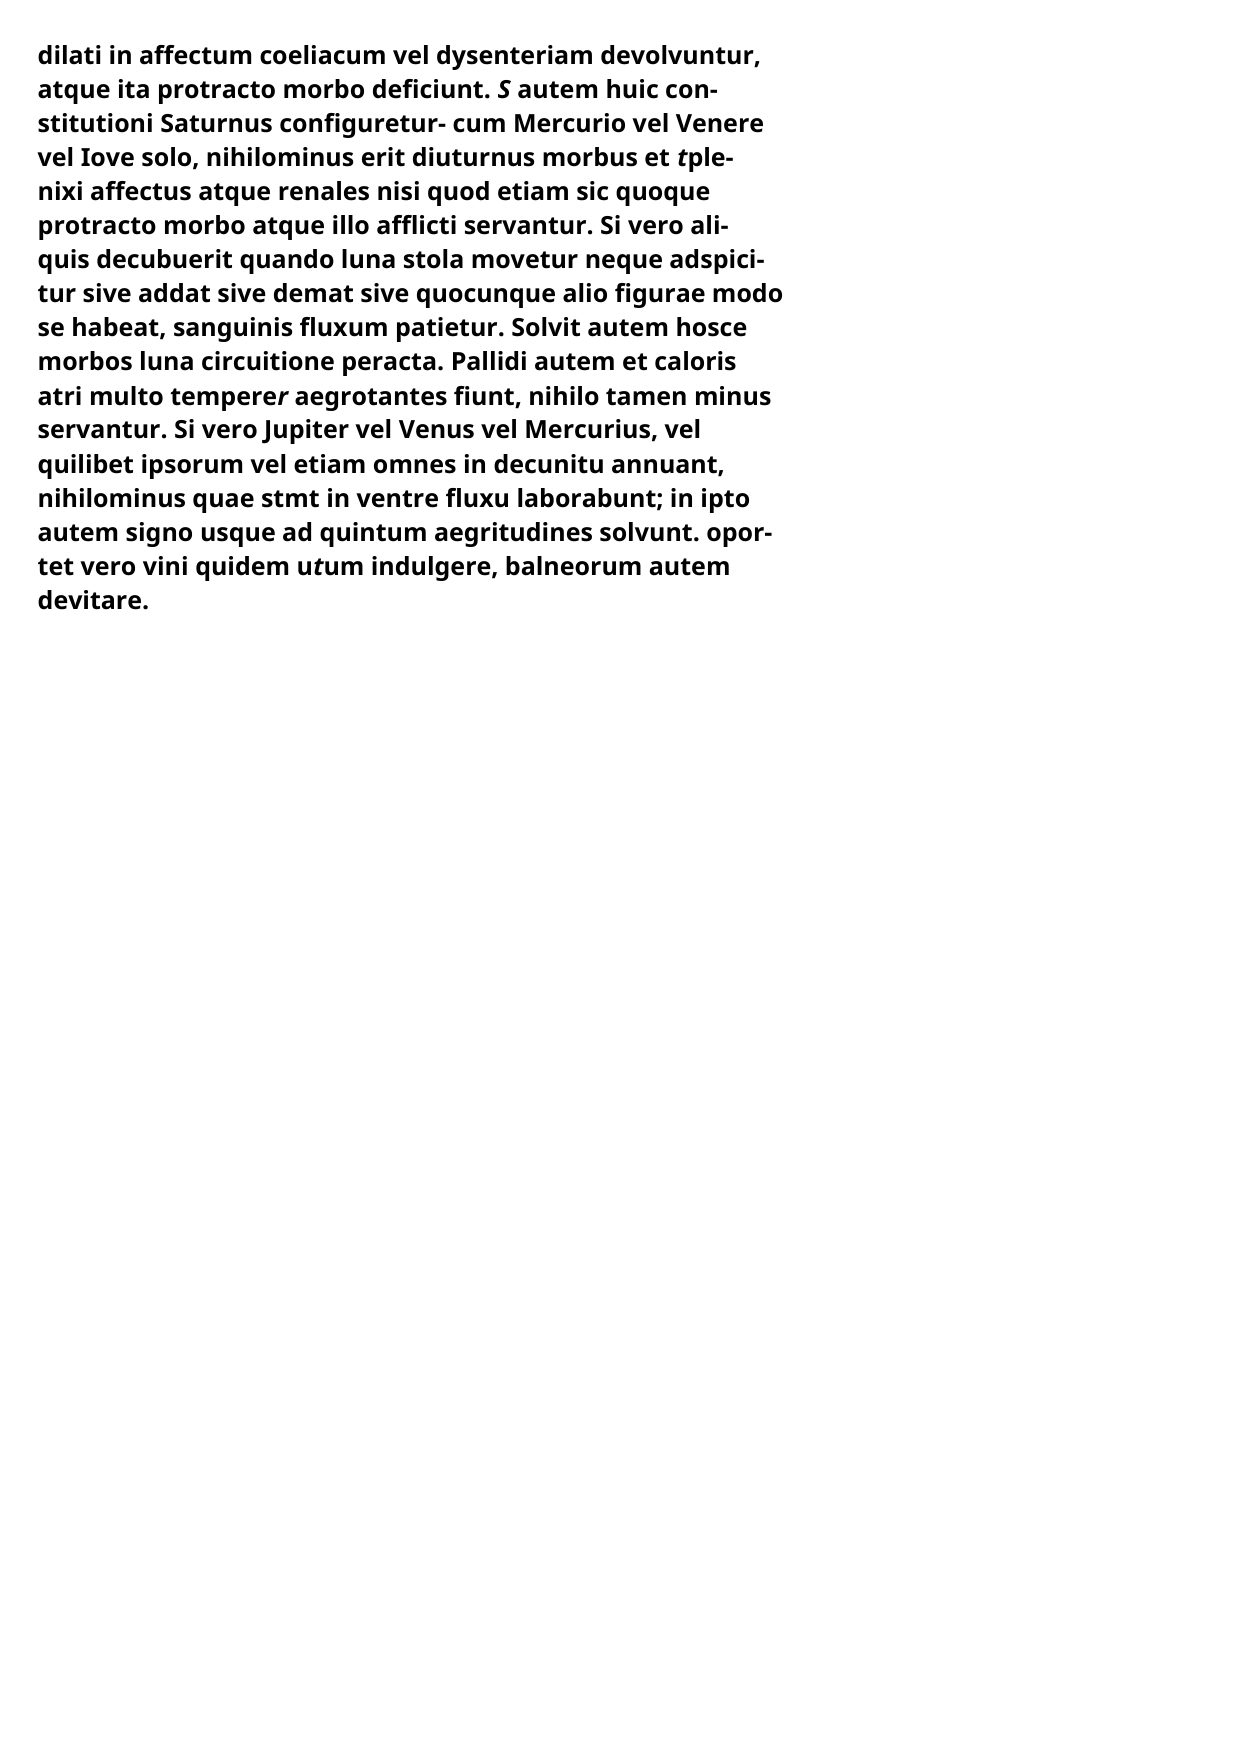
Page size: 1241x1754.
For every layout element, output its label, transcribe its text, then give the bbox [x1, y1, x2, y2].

text dilati in affectum coeliacum vel dysenteriam devolvuntur, atque ita protracto morbo deficiunt. S autem huic con- stitutioni Saturnus configuretur- cum Mercurio vel Venere vel Iove solo, nihilominus erit diuturnus morbus et tple- nixi affectus atque renales nisi quod etiam sic quoque protracto morbo atque illo afflicti servantur. Si vero ali- quis decubuerit quando luna stola movetur neque adspici- tur sive addat sive demat sive quocunque alio figurae modo se habeat, sanguinis fluxum patietur. Solvit autem hosce morbos luna circuitione peracta. Pallidi autem et caloris atri multo temperer aegrotantes fiunt, nihilo tamen minus servantur. Si vero Jupiter vel Venus vel Mercurius, vel quilibet ipsorum vel etiam omnes in decunitu annuant, nihilominus quae stmt in ventre fluxu laborabunt; in ipto autem signo usque ad quintum aegritudines solvunt. opor- tet vero vini quidem utum indulgere, balneorum autem devitare. [37, 37, 1203, 617]
